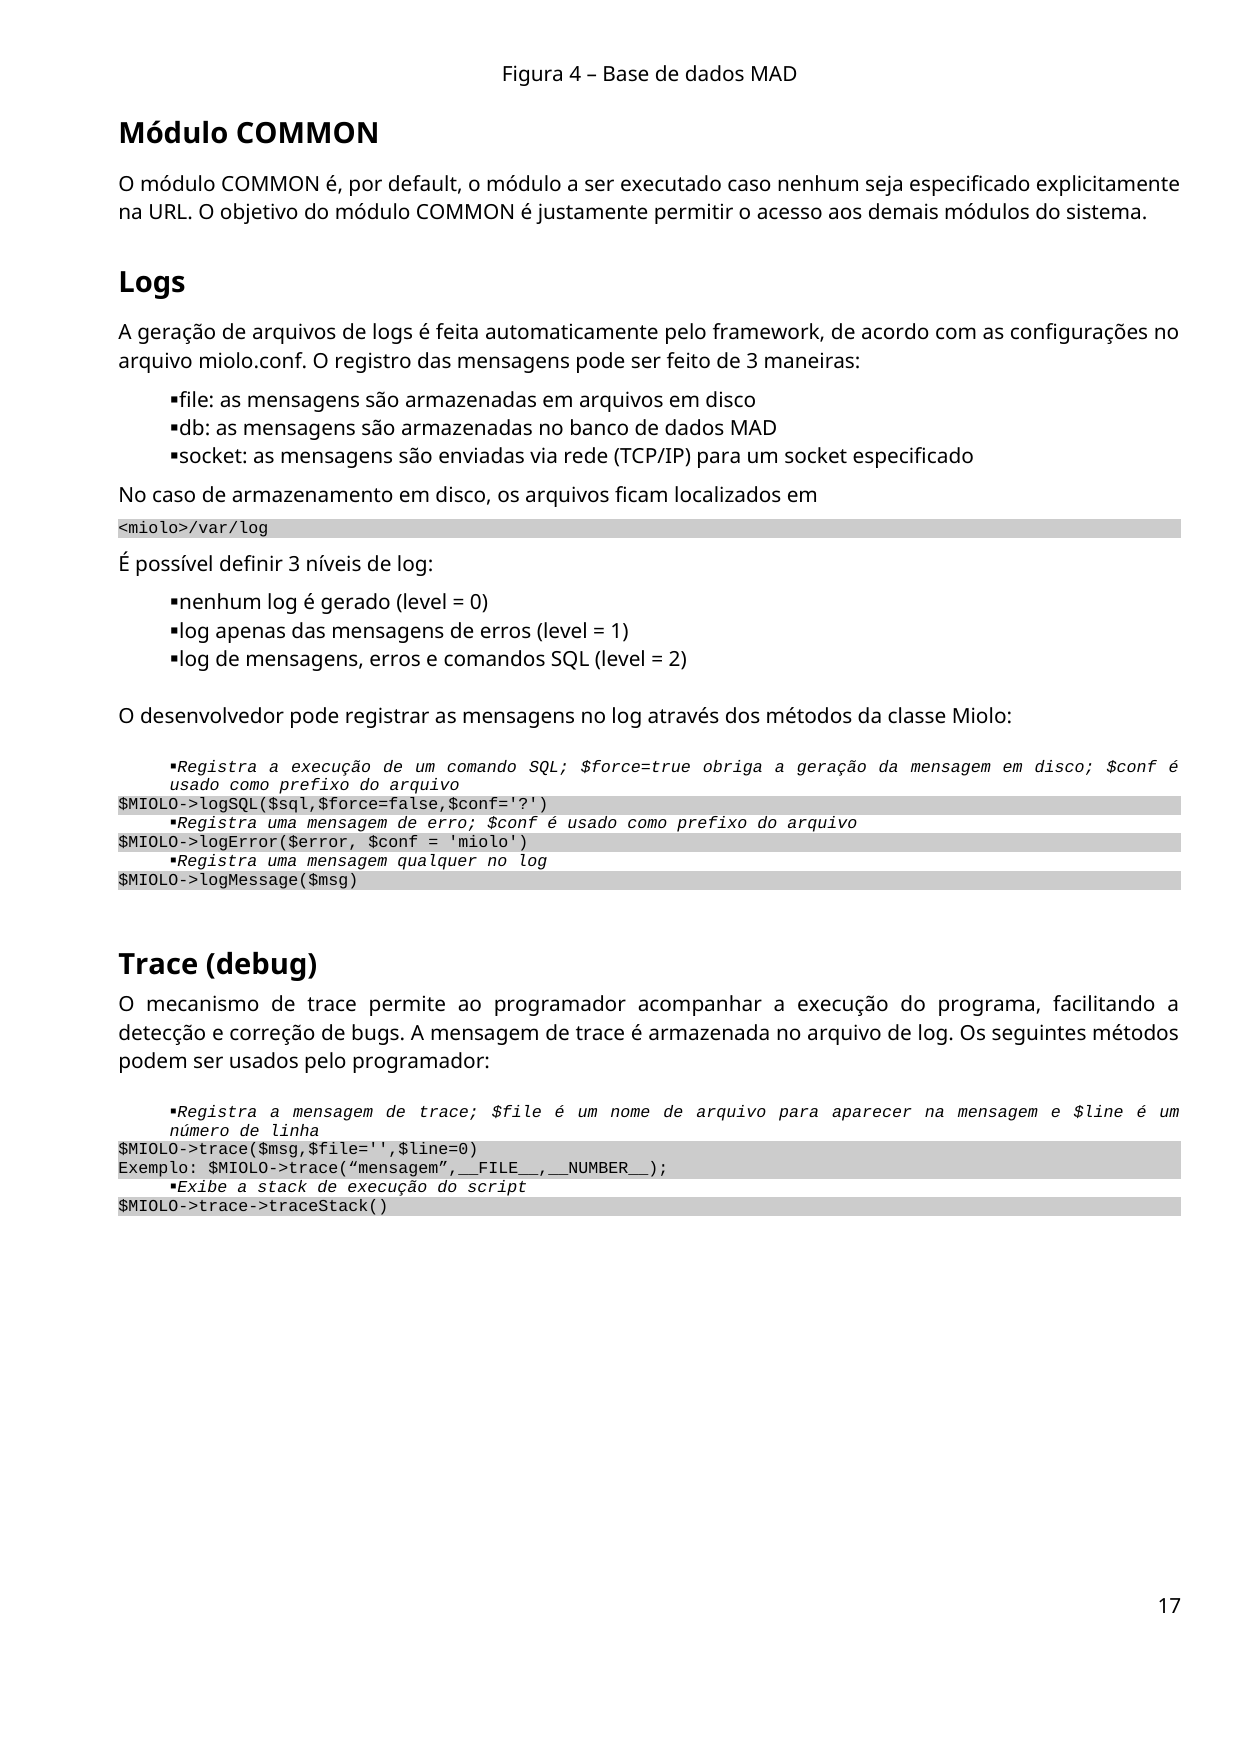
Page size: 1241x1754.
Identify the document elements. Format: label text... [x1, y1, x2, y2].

list file: as mensagens são armazenadas em arquivos em disco [169, 385, 1181, 413]
subtitle Logs [118, 261, 1181, 301]
list Exibe a stack de execução do script [169, 1179, 1181, 1197]
list db: as mensagens são armazenadas no banco de dados MAD [169, 413, 1181, 442]
text $MIOLO->trace($msg,$file='',$line=0) [118, 1141, 1181, 1160]
list O desenvolvedor pode registrar as mensagens no log através dos métodos da classe Miolo: [118, 701, 1181, 730]
list Registra a execução de um comando SQL; $force=true obriga a geração da mensagem em disco; $conf é usado como prefixo do arquivo [169, 758, 1181, 796]
text <miolo>/var/log [118, 519, 1181, 538]
subtitle Trace (debug) [118, 943, 1181, 983]
text É possível definir 3 níveis de log: [118, 549, 1181, 577]
text $MIOLO->logMessage($msg) [118, 871, 1181, 890]
list Registra uma mensagem de erro; $conf é usado como prefixo do arquivo [169, 815, 1181, 833]
text $MIOLO->logSQL($sql,$force=false,$conf='?') [118, 796, 1181, 815]
text No caso de armazenamento em disco, os arquivos ficam localizados em [118, 481, 1181, 509]
text $MIOLO->trace->traceStack() [118, 1197, 1181, 1216]
list log apenas das mensagens de erros (level = 1) [169, 616, 1181, 644]
list Registra uma mensagem qualquer no log [169, 852, 1181, 871]
text $MIOLO->logError($error, $conf = 'miolo') [118, 833, 1181, 852]
text O módulo COMMON é, por default, o módulo a ser executado caso nenhum seja especificado explicitamente na URL. O objetivo do módulo COMMON é justamente permitir o acesso aos demais módulos do sistema. [118, 169, 1181, 226]
list nenhum log é gerado (level = 0) [169, 587, 1181, 616]
text A geração de arquivos de logs é feita automaticamente pelo framework, de acordo com as configurações no arquivo miolo.conf. O registro das mensagens pode ser feito de 3 maneiras: [118, 317, 1181, 374]
list log de mensagens, erros e comandos SQL (level = 2) [169, 644, 1181, 673]
list Registra a mensagem de trace; $file é um nome de arquivo para aparecer na mensagem e $line é um número de linha [169, 1103, 1181, 1141]
text Figura 4 – Base de dados MAD [118, 59, 1181, 87]
list socket: as mensagens são enviadas via rede (TCP/IP) para um socket especificado [169, 442, 1181, 470]
text Exemplo: $MIOLO->trace(“mensagem”,__FILE__,__NUMBER__); [118, 1160, 1181, 1179]
text O mecanismo de trace permite ao programador acompanhar a execução do programa, facilitando a detecção e correção de bugs. A mensagem de trace é armazenada no arquivo de log. Os seguintes métodos podem ser usados pelo programador: [118, 989, 1181, 1075]
subtitle Módulo COMMON [118, 112, 1181, 152]
